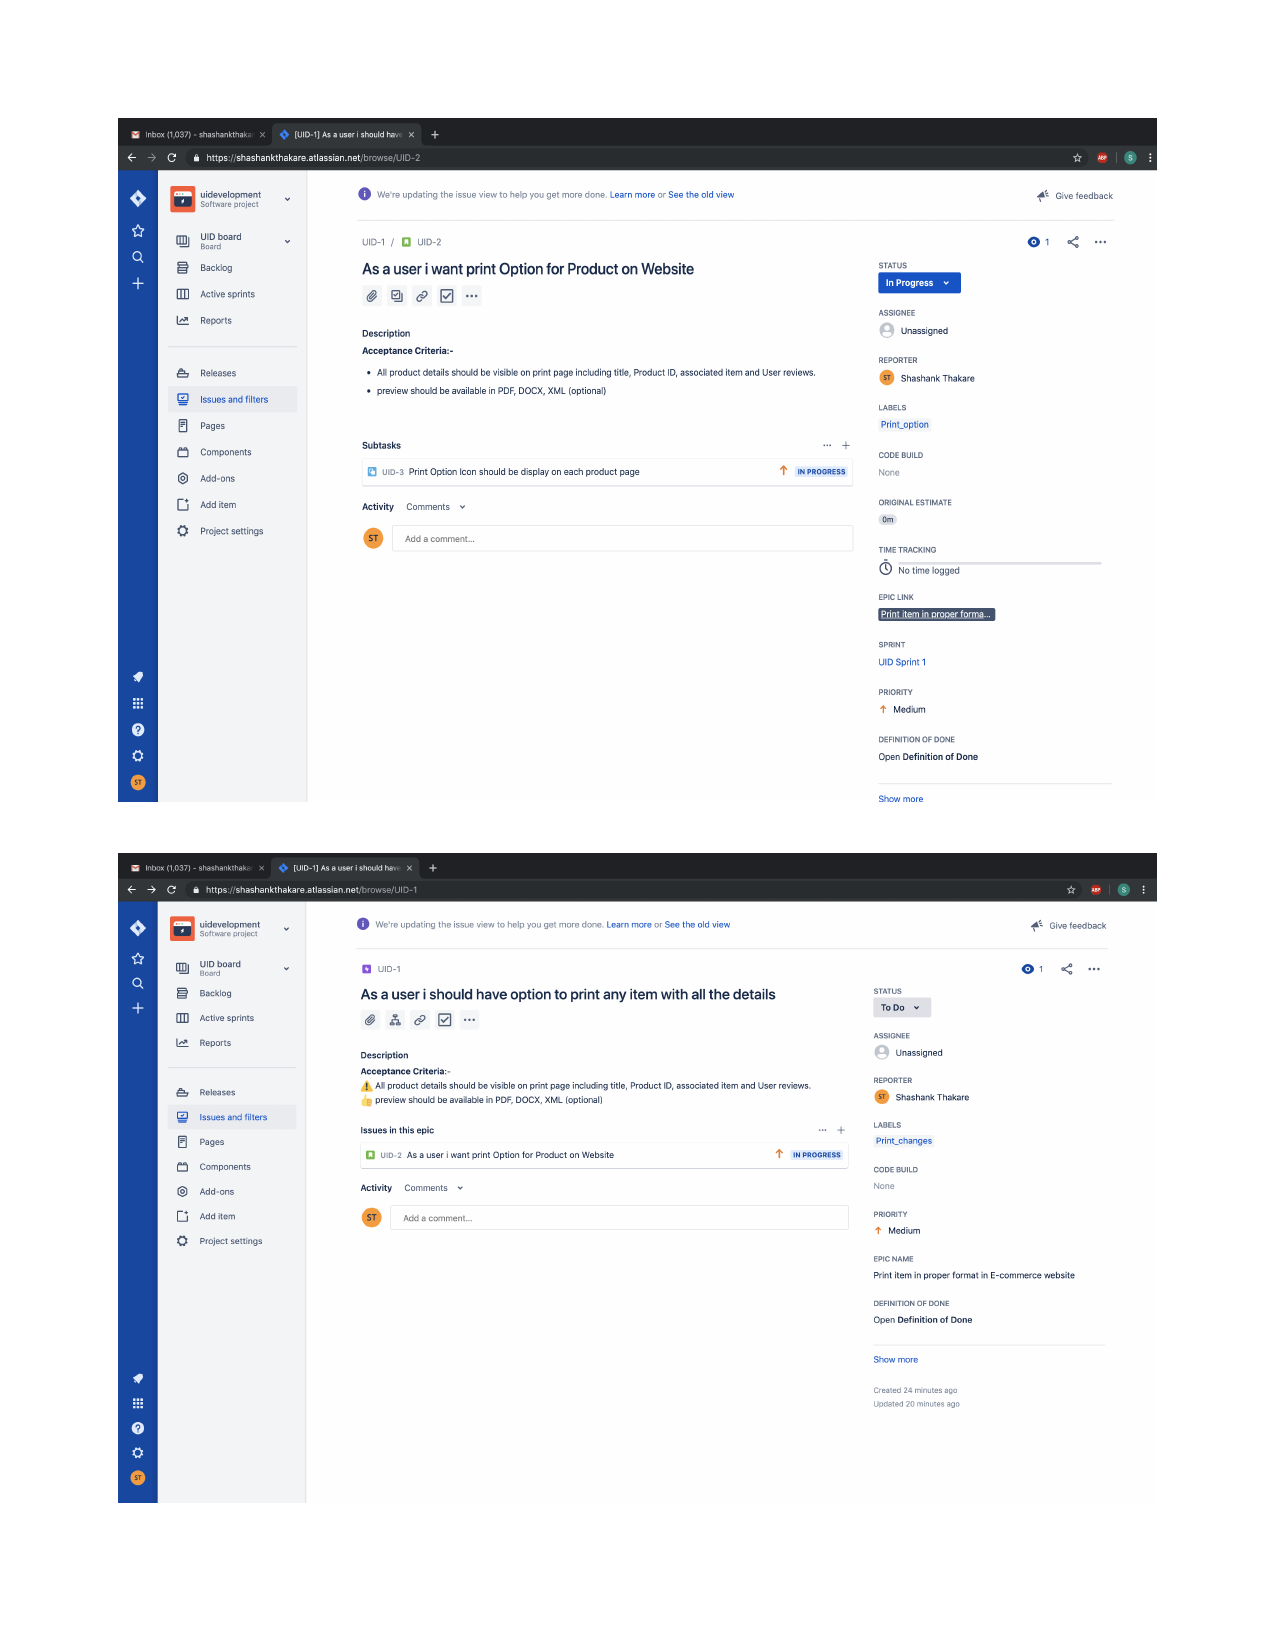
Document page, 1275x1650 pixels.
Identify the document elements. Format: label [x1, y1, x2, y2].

picture [118, 853, 1157, 1503]
picture [118, 118, 1157, 802]
